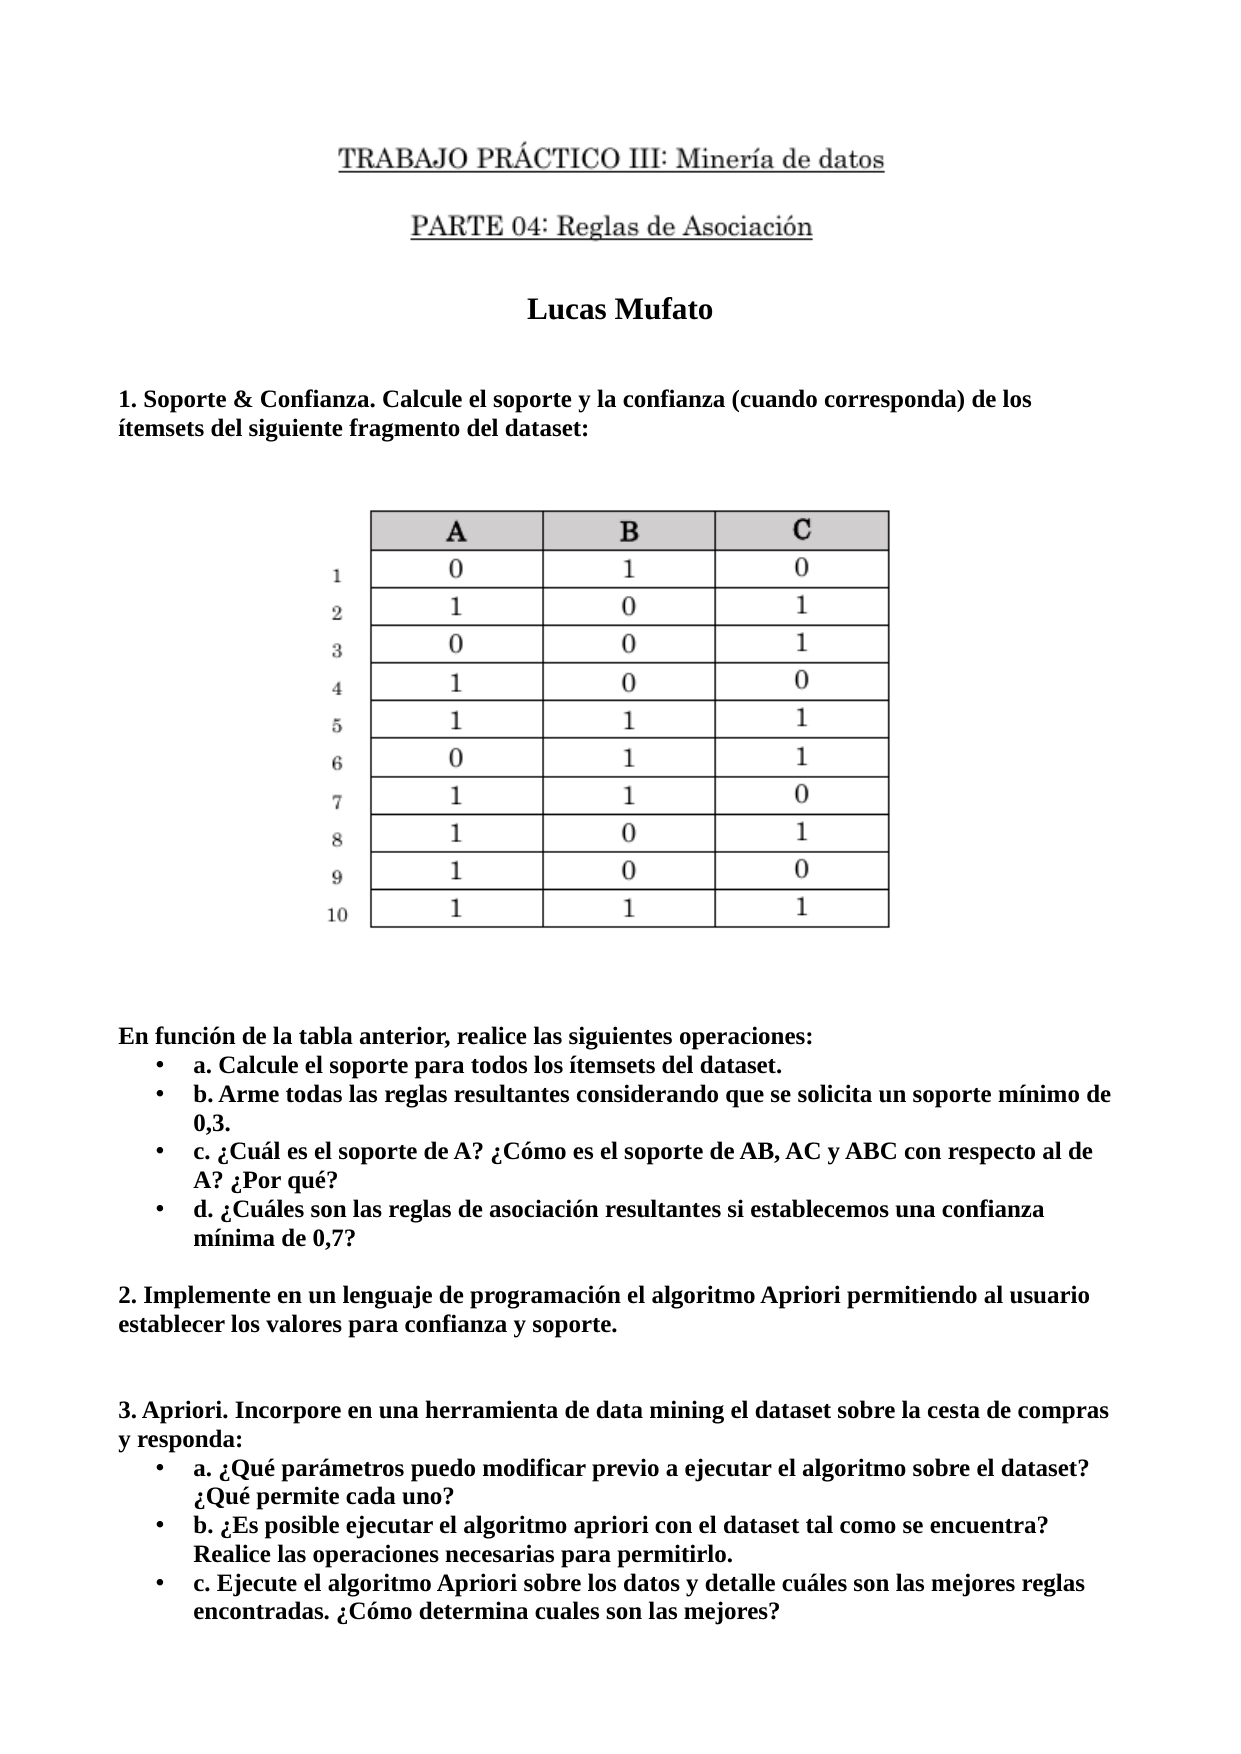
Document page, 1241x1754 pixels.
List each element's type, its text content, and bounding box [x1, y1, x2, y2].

picture [320, 118, 920, 281]
text 1. Soporte & Confianza. Calcule el soporte y la confianza (cuando corresponda) de los ítemsets del siguiente fragmento del dataset: [118, 384, 1122, 442]
list a. Calcule el soporte para todos los ítemsets del dataset. [156, 1050, 1122, 1079]
list c. Ejecute el algoritmo Apriori sobre los datos y detalle cuáles son las mejores reglas encontradas. ¿Cómo determina cuales son las mejores? [156, 1568, 1122, 1625]
list d. ¿Cuáles son las reglas de asociación resultantes si establecemos una confianza mínima de 0,7? [156, 1194, 1122, 1251]
list b. ¿Es posible ejecutar el algoritmo apriori con el dataset tal como se encuentra? Realice las operaciones necesarias para permitirlo. [156, 1510, 1122, 1568]
text En función de la tabla anterior, realice las siguientes operaciones: [118, 1021, 1122, 1050]
text 3. Apriori. Incorpore en una herramienta de data mining el dataset sobre la cesta de compras y responda: [118, 1395, 1122, 1453]
text 2. Implemente en un lenguaje de programación el algoritmo Apriori permitiendo al usuario establecer los valores para confianza y soporte. [118, 1280, 1122, 1338]
list b. Arme todas las reglas resultantes considerando que se solicita un soporte mínimo de 0,3. [156, 1079, 1122, 1136]
list c. ¿Cuál es el soporte de A? ¿Cómo es el soporte de AB, AC y ABC con respecto al de A? ¿Por qué? [156, 1136, 1122, 1194]
list a. ¿Qué parámetros puedo modificar previo a ejecutar el algoritmo sobre el dataset? ¿Qué permite cada uno? [156, 1453, 1122, 1510]
text Lucas Mufato [118, 291, 1122, 327]
picture [225, 470, 1015, 964]
